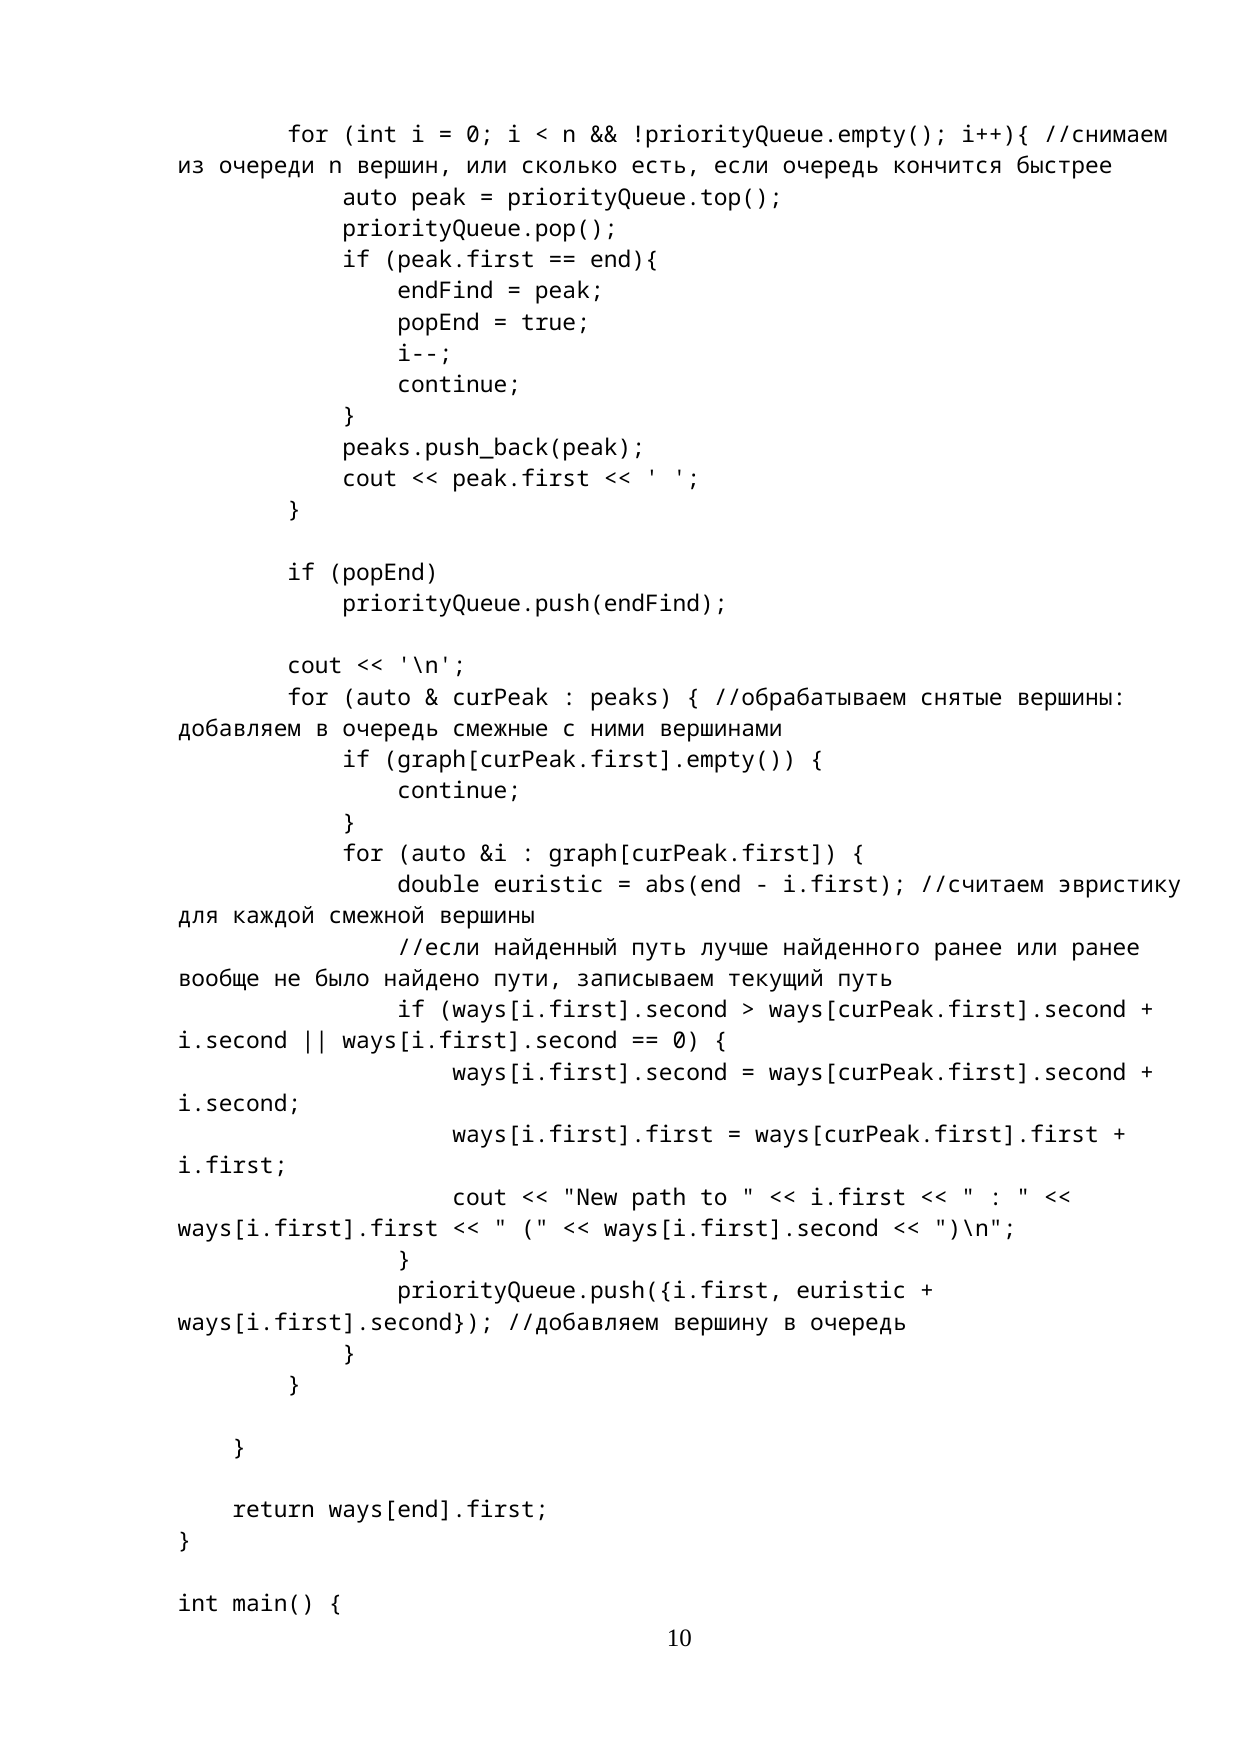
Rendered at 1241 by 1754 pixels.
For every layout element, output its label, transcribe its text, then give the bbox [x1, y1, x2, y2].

text } [177, 1431, 1181, 1462]
text double euristic = abs(end - i.first); //считаем эвристику для каждой смежной вершины [177, 868, 1181, 931]
text endFind = peak; [177, 274, 1181, 306]
text } [177, 399, 1181, 431]
text i--; [177, 337, 1181, 368]
text } [177, 493, 1181, 524]
text priorityQueue.pop(); [177, 212, 1181, 243]
text continue; [177, 774, 1181, 806]
text for (auto &i : graph[curPeak.first]) { [177, 837, 1181, 868]
text continue; [177, 368, 1181, 399]
text popEnd = true; [177, 306, 1181, 337]
text cout << peak.first << ' '; [177, 462, 1181, 493]
text if (popEnd) [177, 556, 1181, 587]
text for (auto & curPeak : peaks) { //обрабатываем снятые вершины: добавляем в очередь смежные с ними вершинами [177, 681, 1181, 743]
text int main() { [177, 1587, 1181, 1618]
text ways[i.first].first = ways[curPeak.first].first + i.first; [177, 1118, 1181, 1181]
text ways[i.first].second = ways[curPeak.first].second + i.second; [177, 1056, 1181, 1118]
text //если найденный путь лучше найденного ранее или ранее вообще не было найдено пути, записываем текущий путь [177, 931, 1181, 993]
text priorityQueue.push({i.first, euristic + ways[i.first].second}); //добавляем вершину в очередь [177, 1274, 1181, 1337]
text priorityQueue.push(endFind); [177, 587, 1181, 618]
text } [177, 1337, 1181, 1368]
text for (int i = 0; i < n && !priorityQueue.empty(); i++){ //снимаем из очереди n вершин, или сколько есть, если очередь кончится быстрее [177, 118, 1181, 181]
text if (peak.first == end){ [177, 243, 1181, 274]
text peaks.push_back(peak); [177, 431, 1181, 462]
text } [177, 1243, 1181, 1274]
text if (graph[curPeak.first].empty()) { [177, 743, 1181, 774]
text if (ways[i.first].second > ways[curPeak.first].second + i.second || ways[i.first].second == 0) { [177, 993, 1181, 1056]
text } [177, 1524, 1181, 1556]
text auto peak = priorityQueue.top(); [177, 181, 1181, 212]
text return ways[end].first; [177, 1493, 1181, 1524]
text cout << "New path to " << i.first << " : " << ways[i.first].first << " (" << ways[i.first].second << ")\n"; [177, 1181, 1181, 1243]
text cout << '\n'; [177, 649, 1181, 681]
text } [177, 806, 1181, 837]
text } [177, 1368, 1181, 1399]
